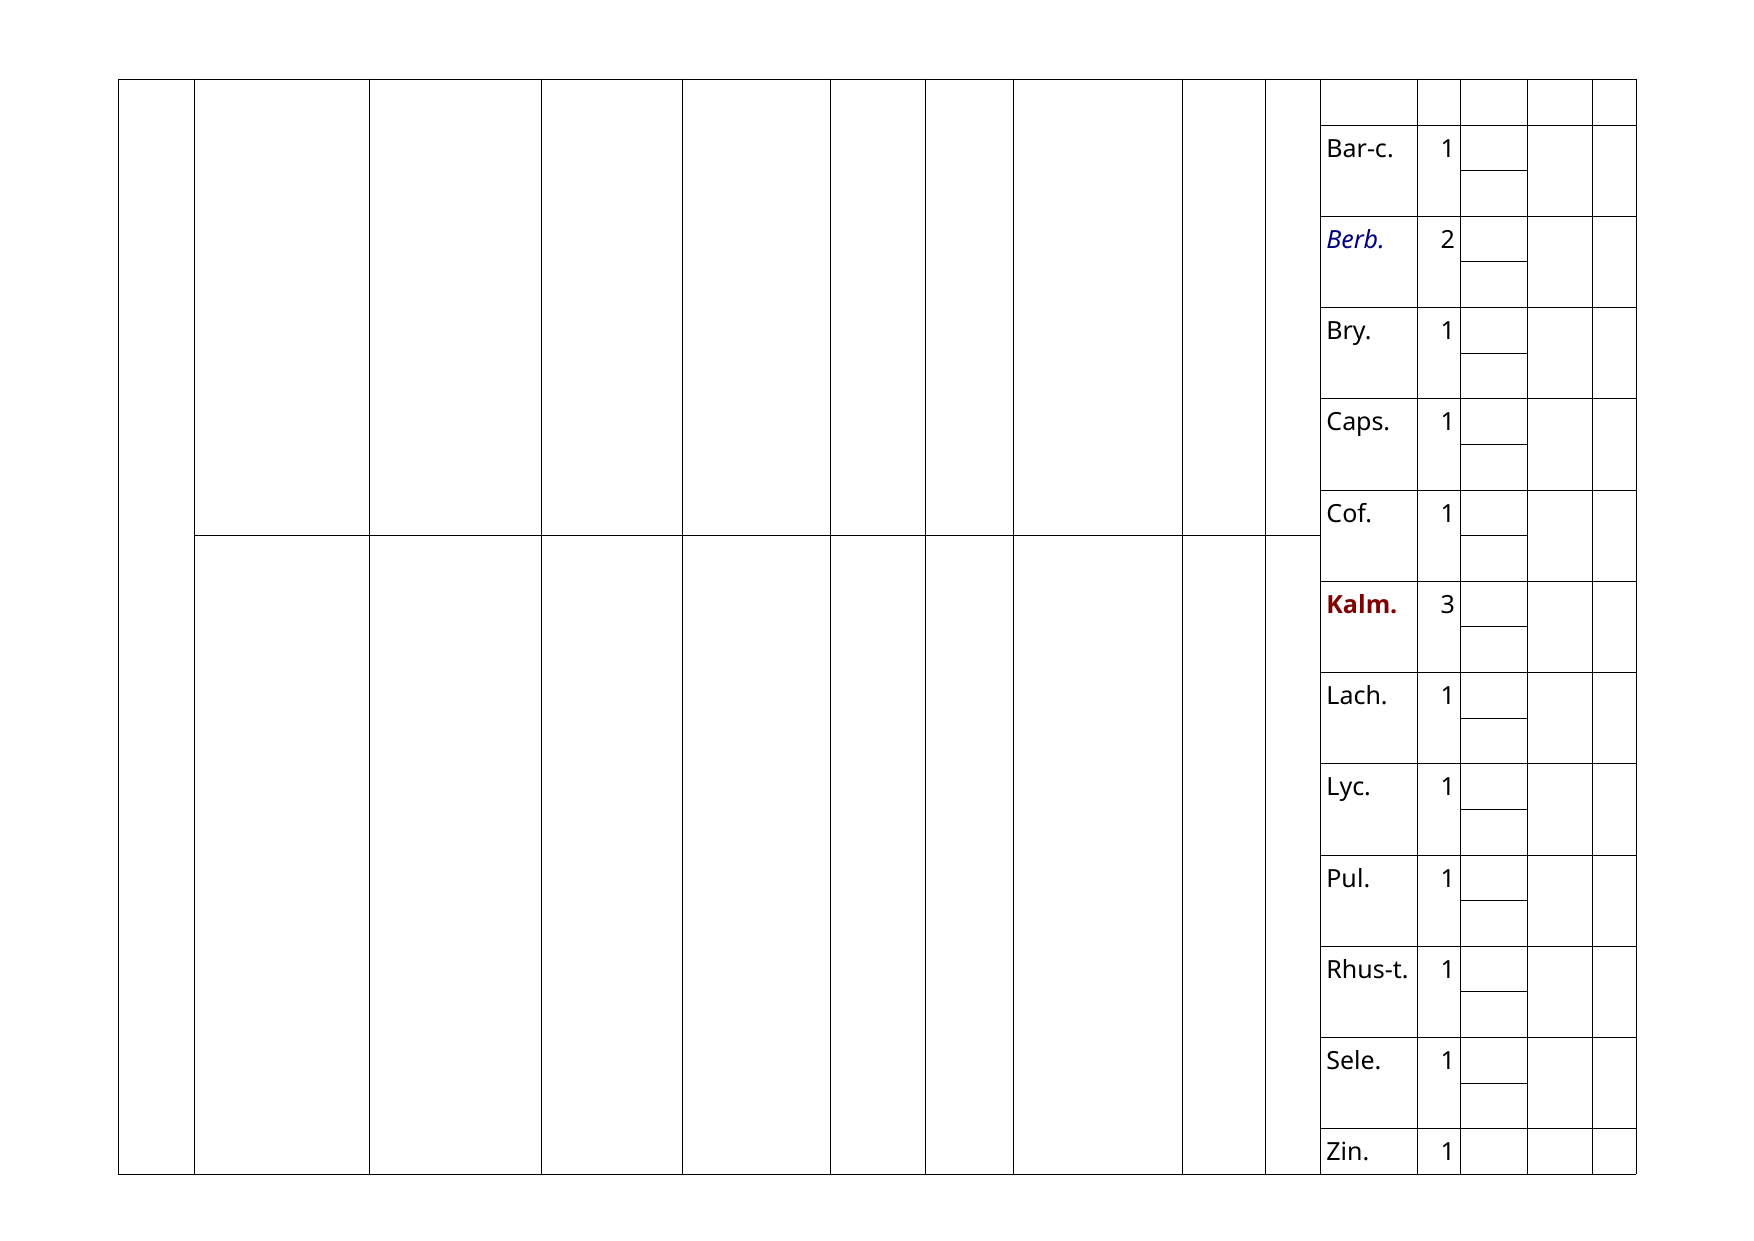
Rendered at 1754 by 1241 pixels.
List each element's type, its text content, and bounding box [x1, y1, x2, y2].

table_cell [1593, 399, 1636, 489]
table_cell [1461, 901, 1527, 946]
table_cell 3 [1418, 582, 1460, 672]
table_cell Bar-c. [1321, 126, 1417, 216]
table_cell [370, 536, 541, 1174]
table_cell [195, 80, 369, 535]
table_cell [1593, 126, 1636, 216]
table_cell Lach. [1321, 673, 1417, 763]
table_cell [1461, 354, 1527, 398]
table_cell [1461, 719, 1527, 763]
table_cell [1593, 1038, 1636, 1128]
table_cell Pul. [1321, 856, 1417, 946]
table_cell [1461, 856, 1527, 900]
table_cell 1 [1418, 947, 1460, 1037]
table_cell [1461, 764, 1527, 809]
table_cell [1593, 1129, 1636, 1174]
table_cell [1461, 1129, 1527, 1174]
table_cell [1266, 80, 1320, 535]
table_cell [683, 536, 830, 1174]
table_cell [1528, 947, 1592, 1037]
table_cell [1528, 308, 1592, 398]
table_cell [1528, 399, 1592, 489]
table_cell [1266, 536, 1320, 1174]
table_cell [926, 80, 1013, 535]
table_cell [542, 536, 682, 1174]
table_cell [1593, 217, 1636, 307]
table_cell [1014, 80, 1182, 535]
table_cell [1461, 217, 1527, 261]
table_cell 1 [1418, 399, 1460, 489]
table_cell [1593, 856, 1636, 946]
table_cell [1461, 627, 1527, 672]
table_cell [1528, 582, 1592, 672]
table_cell 1 [1418, 308, 1460, 398]
table_cell [1461, 262, 1527, 307]
table_cell [831, 536, 925, 1174]
table_cell [1528, 673, 1592, 763]
table_cell Sele. [1321, 1038, 1417, 1128]
table_cell [1183, 536, 1265, 1174]
table_cell [1528, 856, 1592, 946]
table_cell [1321, 80, 1417, 124]
table_cell Rhus-t. [1321, 947, 1417, 1037]
table_cell 1 [1418, 856, 1460, 946]
table_cell [1461, 1084, 1527, 1128]
table_cell [1461, 171, 1527, 216]
table_cell [1461, 810, 1527, 854]
table_cell [119, 80, 194, 1174]
table_cell [195, 536, 369, 1174]
table_cell Cof. [1321, 491, 1417, 581]
table_cell Zin. [1321, 1129, 1417, 1174]
table_cell [1014, 536, 1182, 1174]
table_cell [1418, 80, 1460, 124]
table_cell Berb. [1321, 217, 1417, 307]
table_cell [1593, 491, 1636, 581]
table_cell Lyc. [1321, 764, 1417, 854]
table_cell [1183, 80, 1265, 535]
table_cell [1461, 582, 1527, 626]
table_cell [1528, 764, 1592, 854]
table_cell [831, 80, 925, 535]
table_cell [1461, 80, 1527, 124]
table_cell [1528, 217, 1592, 307]
table_cell Bry. [1321, 308, 1417, 398]
table_cell [1461, 947, 1527, 991]
table_cell [1461, 536, 1527, 581]
table_cell [1528, 80, 1592, 124]
table_cell [1528, 1038, 1592, 1128]
table_cell [1461, 673, 1527, 718]
table_cell 1 [1418, 491, 1460, 581]
table_cell 1 [1418, 764, 1460, 854]
table_cell Kalm. [1321, 582, 1417, 672]
table_cell [1461, 308, 1527, 353]
table_cell [1528, 126, 1592, 216]
table_cell [542, 80, 682, 535]
table_cell [1461, 1038, 1527, 1083]
table_cell [1593, 947, 1636, 1037]
table_cell [683, 80, 830, 535]
table_cell [926, 536, 1013, 1174]
table_cell [1528, 491, 1592, 581]
table_cell [1593, 582, 1636, 672]
table_cell [1461, 992, 1527, 1037]
table_cell [1593, 764, 1636, 854]
table_cell 1 [1418, 1038, 1460, 1128]
table_cell [1461, 445, 1527, 489]
table_cell [1593, 308, 1636, 398]
table_cell [1593, 673, 1636, 763]
table_cell Caps. [1321, 399, 1417, 489]
table_cell [1461, 491, 1527, 535]
table_cell [1461, 399, 1527, 444]
table_cell 1 [1418, 1129, 1460, 1174]
table_cell [1593, 80, 1636, 124]
table_cell [1528, 1129, 1592, 1174]
table_cell [1461, 126, 1527, 170]
table_cell 1 [1418, 673, 1460, 763]
table_cell [370, 80, 541, 535]
table_cell 1 [1418, 126, 1460, 216]
table_cell 2 [1418, 217, 1460, 307]
